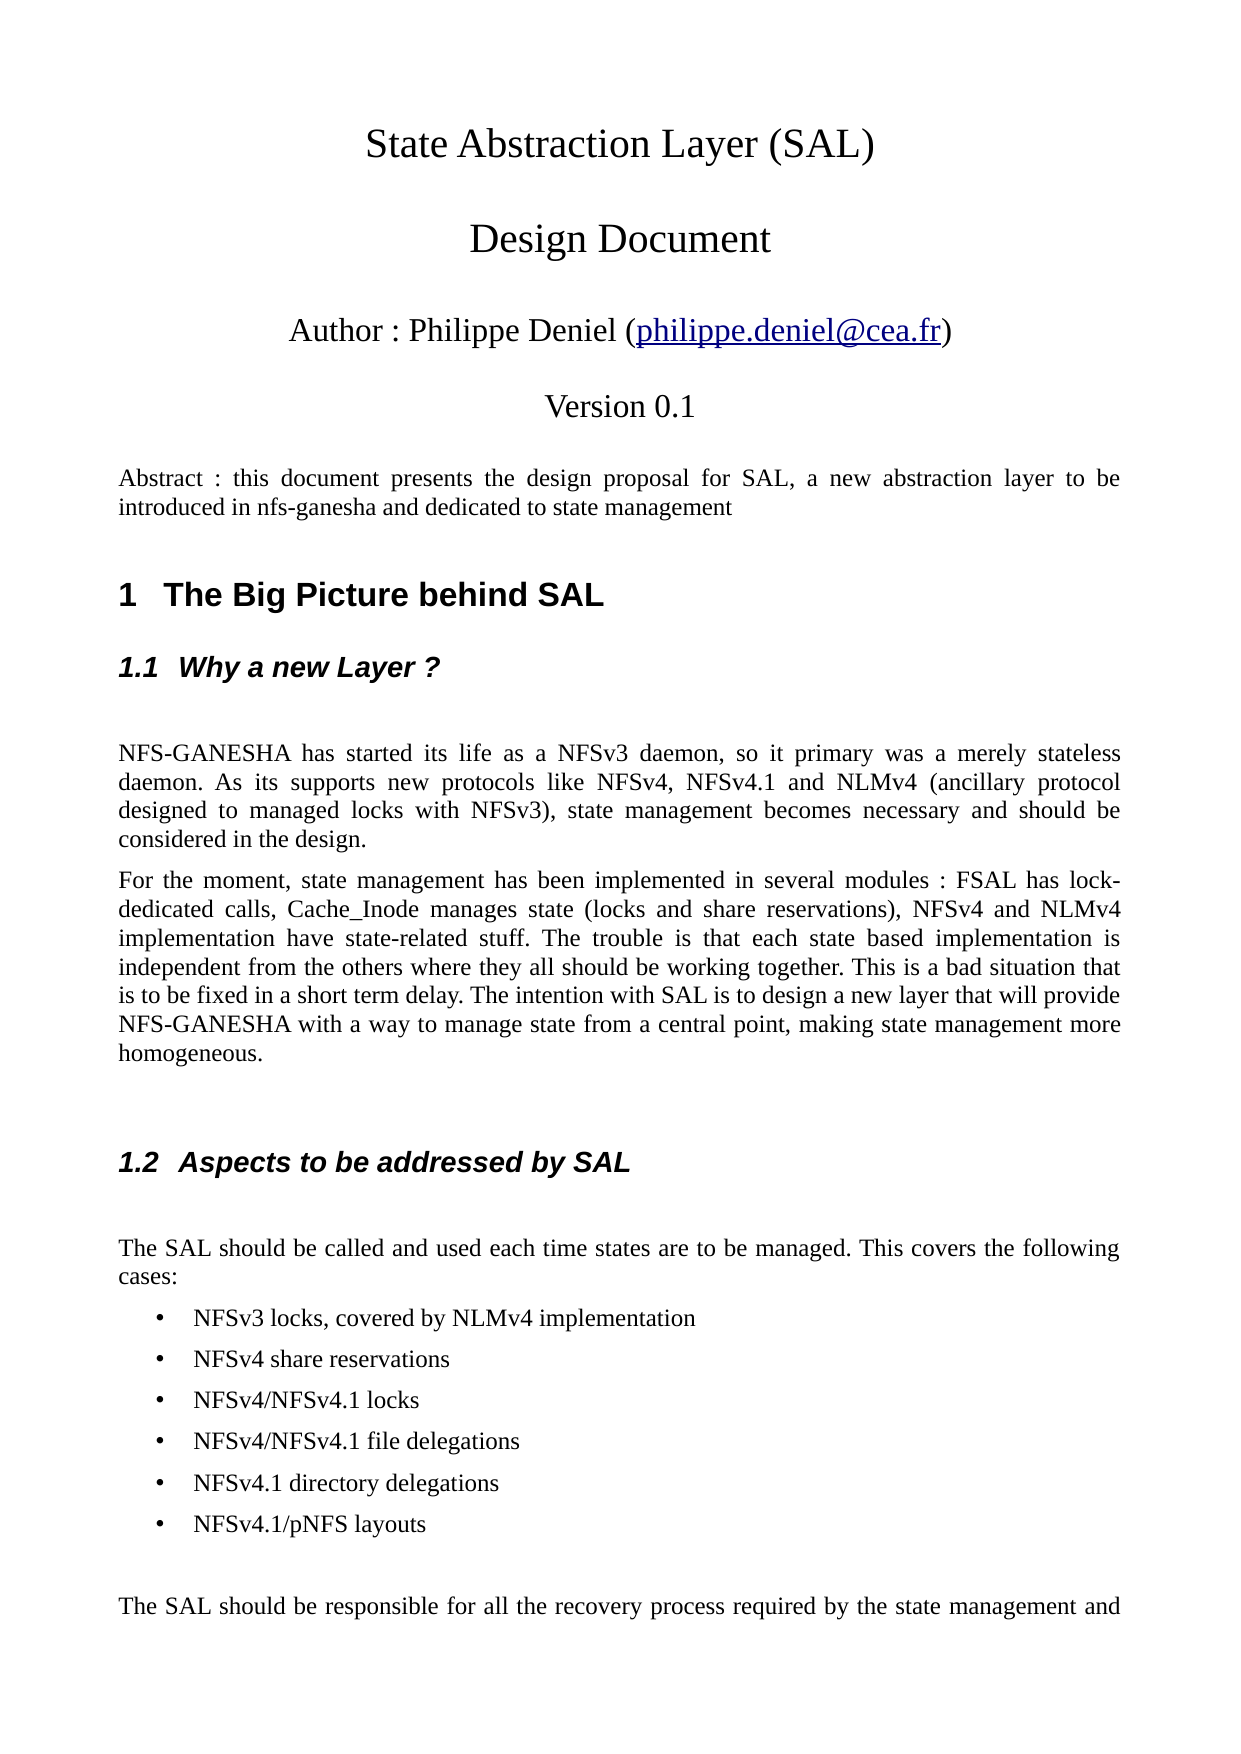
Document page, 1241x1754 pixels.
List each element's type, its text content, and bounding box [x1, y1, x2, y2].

text Author : Philippe Deniel (philippe.deniel@cea.fr) [118, 310, 1122, 348]
list NFSv3 locks, covered by NLMv4 implementation [156, 1303, 1122, 1331]
list NFSv4/NFSv4.1 file delegations [156, 1426, 1122, 1455]
text The SAL should be called and used each time states are to be managed. This covers the following cases: [118, 1233, 1122, 1290]
subtitle Why a new Layer ? [118, 651, 1122, 684]
text NFS-GANESHA has started its life as a NFSv3 daemon, so it primary was a merely stateless daemon. As its supports new protocols like NFSv4, NFSv4.1 and NLMv4 (ancillary protocol designed to managed locks with NFSv3), state management becomes necessary and should be considered in the design. [118, 738, 1122, 853]
list NFSv4.1/pNFS layouts [156, 1509, 1122, 1538]
list NFSv4/NFSv4.1 locks [156, 1385, 1122, 1414]
list NFSv4 share reservations [156, 1344, 1122, 1373]
text Design Document [118, 214, 1122, 262]
text For the moment, state management has been implemented in several modules : FSAL has lock-dedicated calls, Cache_Inode manages state (locks and share reservations), NFSv4 and NLMv4 implementation have state-related stuff. The trouble is that each state based implementation is independent from the others where they all should be working together. This is a bad situation that is to be fixed in a short term delay. The intention with SAL is to design a new layer that will provide NFS-GANESHA with a way to manage state from a central point, making state management more homogeneous. [118, 865, 1122, 1067]
list NFSv4.1 directory delegations [156, 1468, 1122, 1496]
text Version 0.1 [118, 386, 1122, 425]
text The SAL should be responsible for all the recovery process required by the state management and [118, 1591, 1122, 1620]
subtitle Aspects to be addressed by SAL [118, 1145, 1122, 1179]
text Abstract : this document presents the design proposal for SAL, a new abstraction layer to be introduced in nfs-ganesha and dedicated to state management [118, 463, 1122, 521]
text State Abstraction Layer (SAL) [118, 118, 1122, 166]
subtitle The Big Picture behind SAL [118, 574, 1122, 613]
